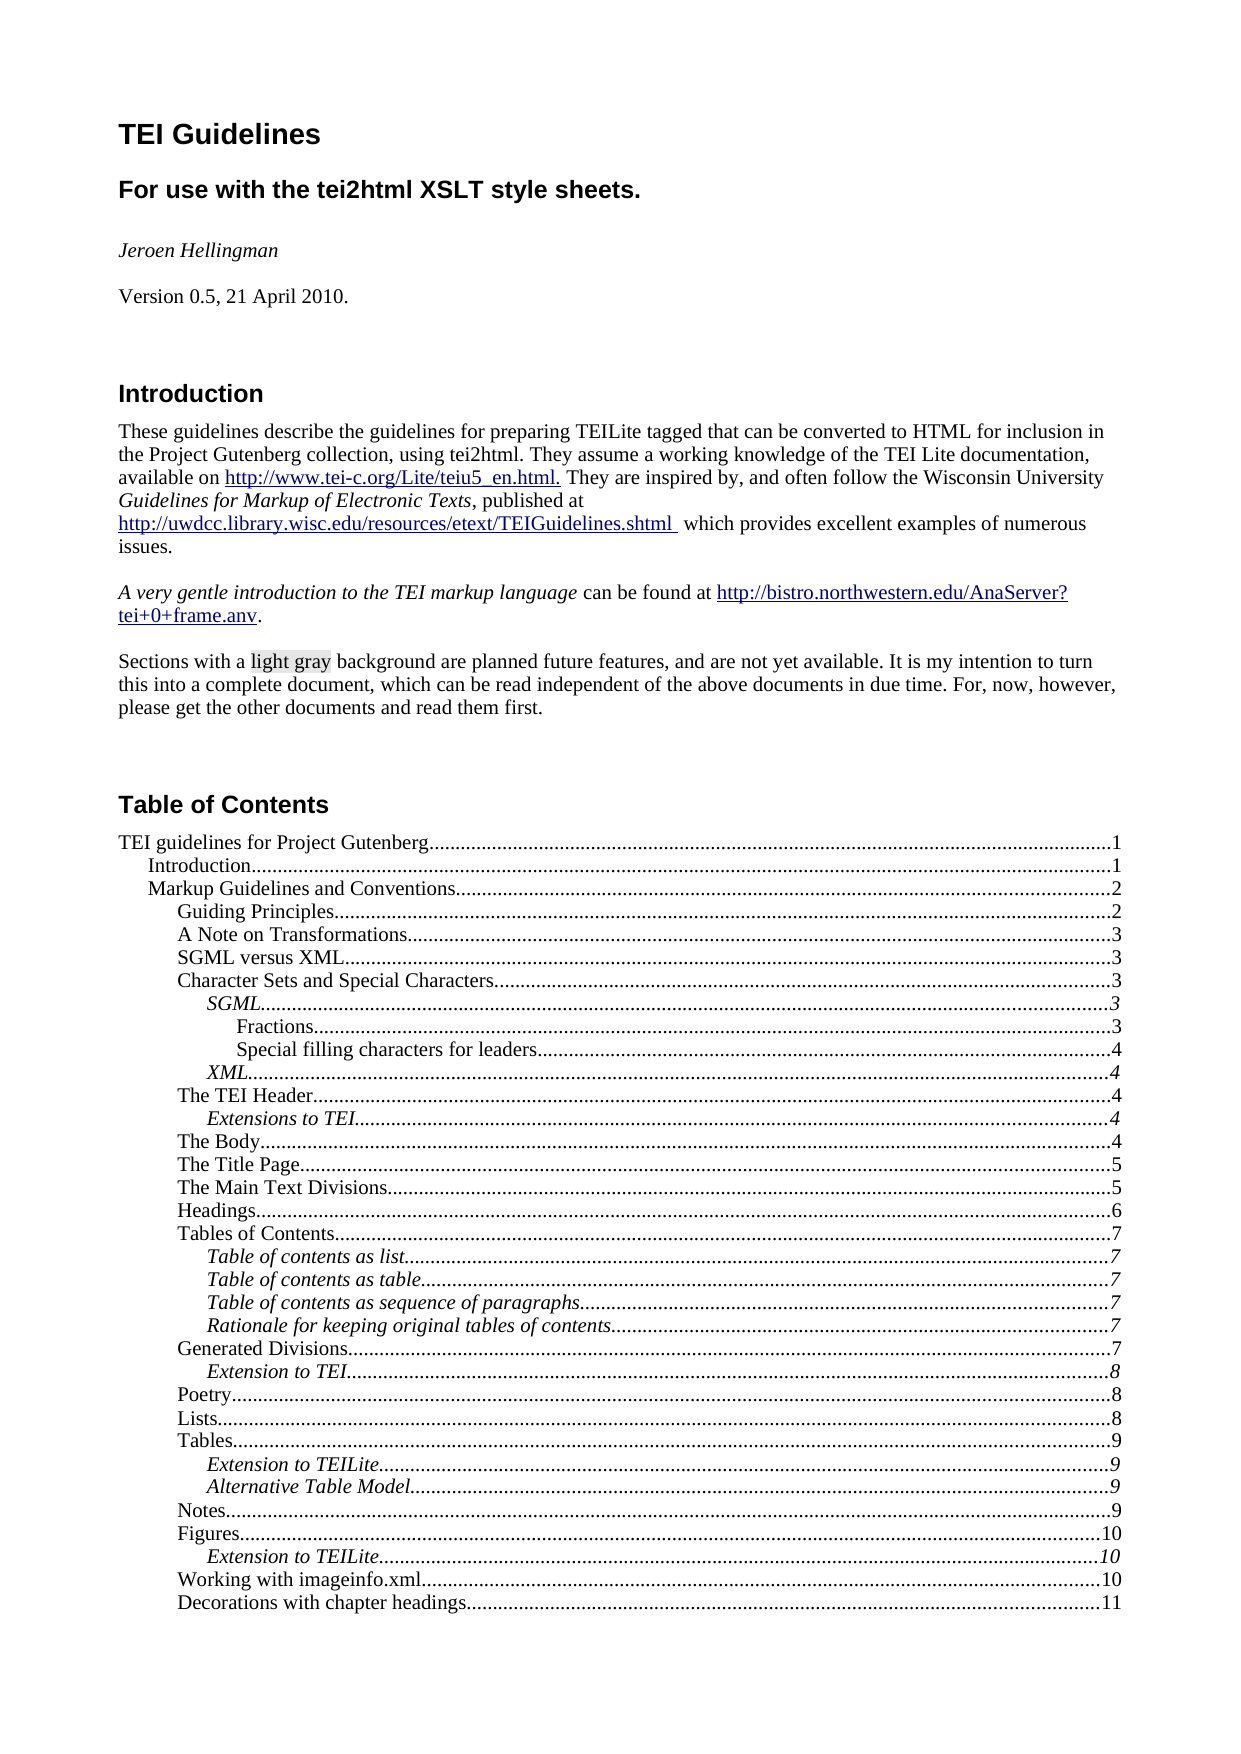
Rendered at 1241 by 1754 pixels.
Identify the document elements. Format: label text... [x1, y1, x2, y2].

text A Note on Transformations 3 [177, 923, 1122, 946]
text The Title Page 5 [177, 1153, 1122, 1176]
text Extension to TEI 8 [207, 1360, 1122, 1383]
text Extensions to TEI 4 [207, 1107, 1122, 1130]
text Introduction 1 [148, 854, 1122, 877]
text Jeroen Hellingman [118, 239, 1122, 262]
text Alternative Table Model 9 [207, 1475, 1122, 1498]
subtitle TEI Guidelines [118, 118, 1122, 151]
text Tables 9 [177, 1429, 1122, 1452]
subtitle Table of Contents [118, 790, 1122, 818]
text Character Sets and Special Characters. 3 [177, 969, 1122, 992]
text Sections with a light gray background are planned future features, and are not yet available. It is my intention to turn this into a complete document, which can be read independent of the above documents in due time. For, now, however, please get the other documents and read them first. [118, 650, 1122, 719]
text XML 4 [207, 1061, 1122, 1084]
text These guidelines describe the guidelines for preparing TEILite tagged that can be converted to HTML for inclusion in the Project Gutenberg collection, using tei2html. They assume a working knowledge of the TEI Lite documentation, available on http://www.tei-c.org/Lite/teiu5_en.html. They are inspired by, and often follow the Wisconsin University Guidelines for Markup of Electronic Texts, published at http://uwdcc.library.wisc.edu/resources/etext/TEIGuidelines.shtml which provides excellent examples of numerous issues. [118, 420, 1122, 558]
text Markup Guidelines and Conventions 2 [148, 877, 1122, 900]
text Decorations with chapter headings 11 [177, 1591, 1122, 1613]
text Lists 8 [177, 1406, 1122, 1429]
text Figures 10 [177, 1521, 1122, 1544]
text The TEI Header 4 [177, 1084, 1122, 1107]
text Fractions 3 [236, 1015, 1122, 1038]
text Table of contents as sequence of paragraphs 7 [207, 1291, 1122, 1314]
subtitle For use with the tei2html XSLT style sheets. [118, 176, 1122, 204]
text Working with imageinfo.xml 10 [177, 1567, 1122, 1591]
text The Main Text Divisions 5 [177, 1176, 1122, 1199]
text Generated Divisions 7 [177, 1337, 1122, 1360]
text Rationale for keeping original tables of contents 7 [207, 1314, 1122, 1337]
text Table of contents as table 7 [207, 1268, 1122, 1291]
text Guiding Principles 2 [177, 900, 1122, 923]
text Extension to TEILite 9 [207, 1452, 1122, 1475]
text Version 0.5, 21 April 2010. [118, 285, 1122, 308]
text A very gentle introduction to the TEI markup language can be found at http://bistro.northwestern.edu/AnaServer?tei+0+frame.anv. [118, 581, 1122, 627]
subtitle Introduction [118, 379, 1122, 407]
text Special filling characters for leaders 4 [236, 1038, 1122, 1061]
text Notes 9 [177, 1498, 1122, 1521]
text SGML 3 [207, 992, 1122, 1015]
text Tables of Contents 7 [177, 1222, 1122, 1245]
text Poetry 8 [177, 1383, 1122, 1406]
text Extension to TEILite 10 [207, 1544, 1122, 1567]
text SGML versus XML 3 [177, 946, 1122, 969]
text Table of contents as list 7 [207, 1245, 1122, 1268]
text Headings 6 [177, 1199, 1122, 1222]
text TEI guidelines for Project Gutenberg 1 [118, 831, 1122, 854]
text The Body 4 [177, 1130, 1122, 1153]
